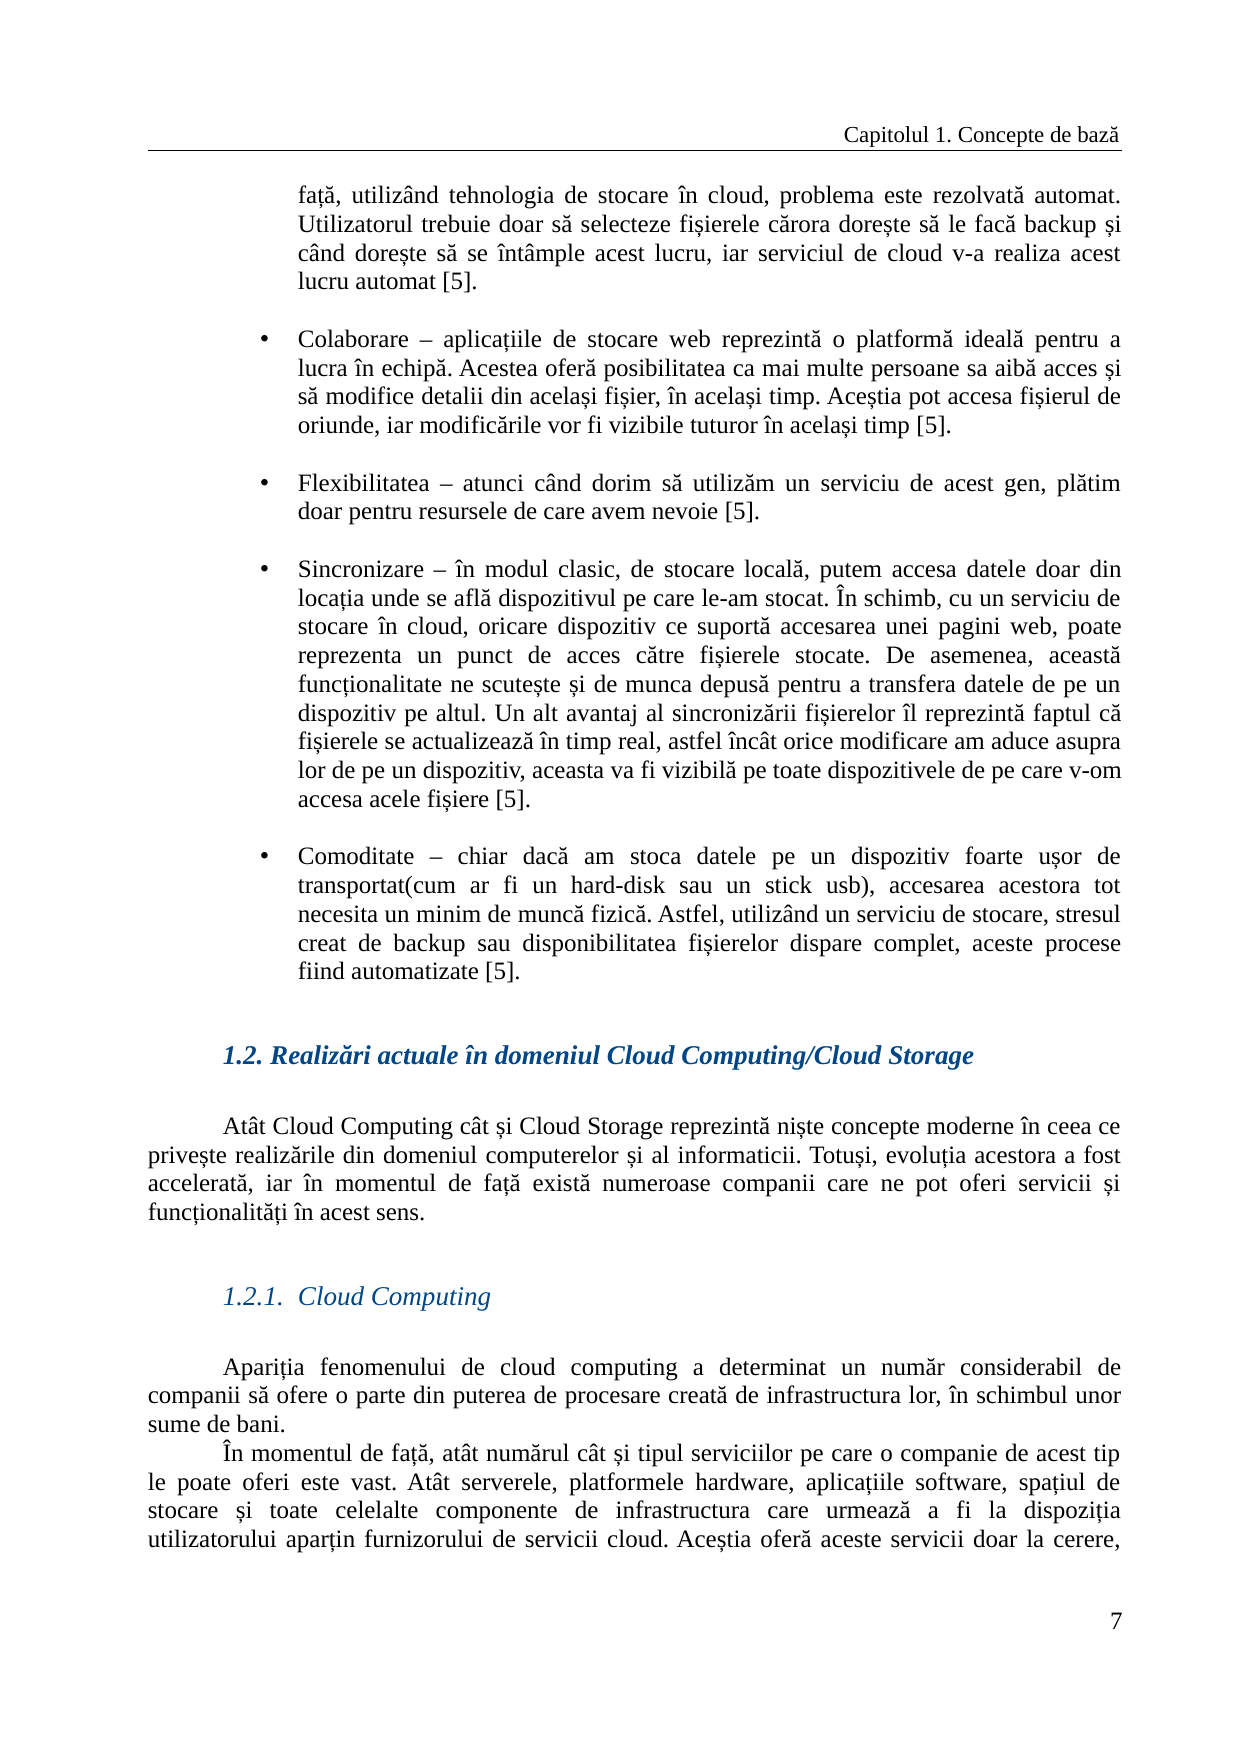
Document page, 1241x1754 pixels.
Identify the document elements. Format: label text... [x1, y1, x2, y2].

text În momentul de față, atât numărul cât și tipul serviciilor pe care o companie de acest tip le poate oferi este vast. Atât serverele, platformele hardware, aplicațiile software, spațiul de stocare și toate celelalte componente de infrastructura care urmează a fi la dispoziția utilizatorului aparțin furnizorului de servicii cloud. Aceștia oferă aceste servicii doar la cerere, [148, 1438, 1122, 1553]
list Flexibilitatea – atunci când dorim să utilizăm un serviciu de acest gen, plătim doar pentru resursele de care avem nevoie Error: Reference source not found. [260, 468, 1122, 525]
list Sincronizare – în modul clasic, de stocare locală, putem accesa datele doar din locația unde se află dispozitivul pe care le-am stocat. În schimb, cu un serviciu de stocare în cloud, oricare dispozitiv ce suportă accesarea unei pagini web, poate reprezenta un punct de acces către fișierele stocate. De asemenea, această funcționalitate ne scutește și de munca depusă pentru a transfera datele de pe un dispozitiv pe altul. Un alt avantaj al sincronizării fișierelor îl reprezintă faptul că fișierele se actualizează în timp real, astfel încât orice modificare am aduce asupra lor de pe un dispozitiv, aceasta va fi vizibilă pe toate dispozitivele de pe care v-om accesa acele fișiere Error: Reference source not found. [260, 554, 1122, 813]
subtitle Cloud Computing [223, 1279, 1122, 1311]
text Apariția fenomenului de cloud computing a determinat un număr considerabil de companii să ofere o parte din puterea de procesare creată de infrastructura lor, în schimbul unor sume de bani. [148, 1352, 1122, 1438]
list Colaborare – aplicațiile de stocare web reprezintă o platformă ideală pentru a lucra în echipă. Acestea oferă posibilitatea ca mai multe persoane sa aibă acces și să modifice detalii din același fișier, în același timp. Aceștia pot accesa fișierul de oriunde, iar modificările vor fi vizibile tuturor în același timp Error: Reference source not found. [260, 324, 1122, 439]
list Comoditate – chiar dacă am stoca datele pe un dispozitiv foarte ușor de transportat(cum ar fi un hard-disk sau un stick usb), accesarea acestora tot necesita un minim de muncă fizică. Astfel, utilizând un serviciu de stocare, stresul creat de backup sau disponibilitatea fișierelor dispare complet, aceste procese fiind automatizate Error: Reference source not found. [260, 841, 1122, 985]
text Atât Cloud Computing cât și Cloud Storage reprezintă niște concepte moderne în ceea ce privește realizările din domeniul computerelor și al informaticii. Totuși, evoluția acestora a fost accelerată, iar în momentul de față există numeroase companii care ne pot oferi servicii și funcționalități în acest sens. [148, 1111, 1122, 1226]
list Automatizarea – până la apariția acestor servicii, backup-ul datelor reprezenta o problemă destul de mare, fiind nevoie de timp și resurse în plus, mai ales dacă acest lucru trebuia realizat asupra unui număr mare de fișiere. În momentul de față, utilizând tehnologia de stocare în cloud, problema este rezolvată automat. Utilizatorul trebuie doar să selecteze fișierele cărora dorește să le facă backup și când dorește să se întâmple acest lucru, iar serviciul de cloud v-a realiza acest lucru automat Error: Reference source not found. [260, 180, 1122, 295]
subtitle Realizări actuale în domeniul Cloud Computing/Cloud Storage [223, 1039, 1122, 1070]
